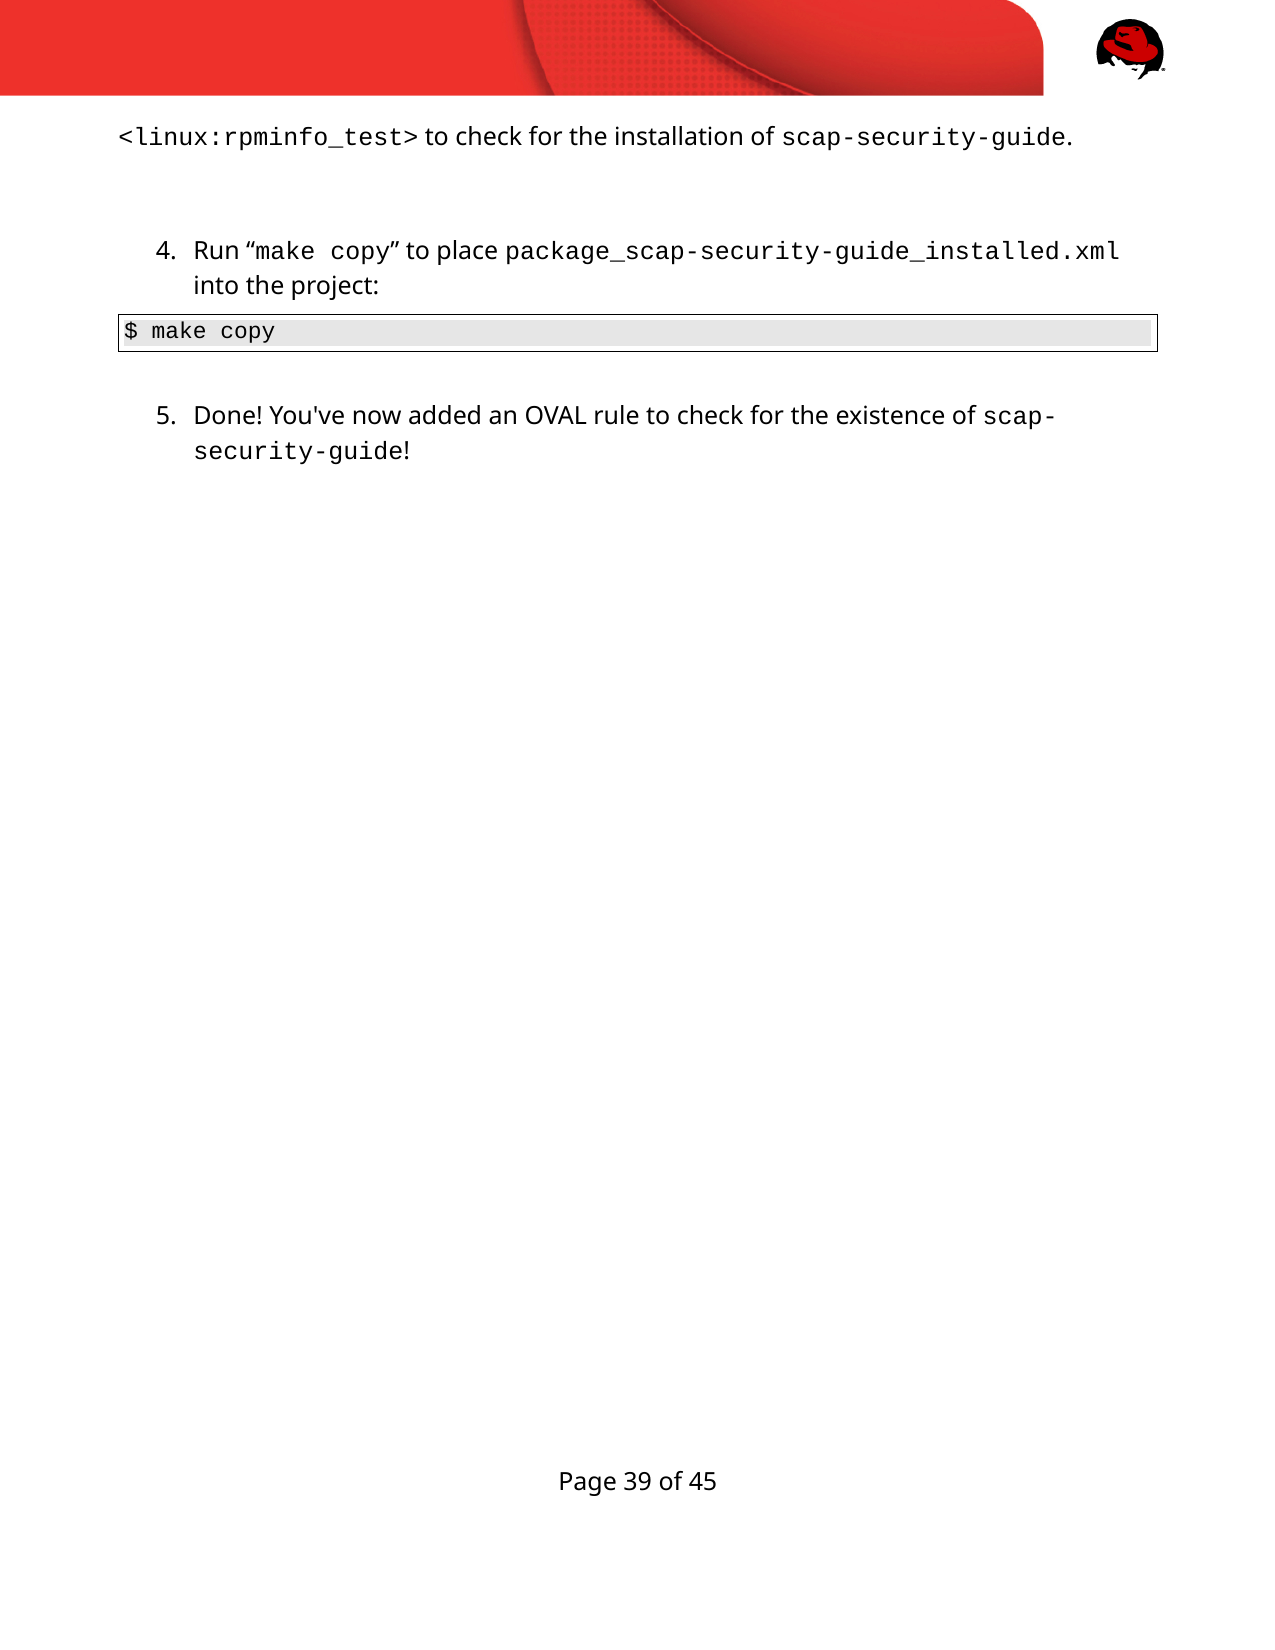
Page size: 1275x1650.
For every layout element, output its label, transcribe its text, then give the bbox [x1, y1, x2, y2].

table_header $ make copy [119, 315, 1157, 351]
picture [0, 0, 1170, 96]
list Done! You've now added an OVAL rule to check for the existence of scap-security-guide! [156, 398, 1157, 467]
text <linux:rpminfo_test> to check for the installation of scap-security-guide. [118, 118, 1157, 221]
list Run “make copy” to place package_scap-security-guide_installed.xml into the project: [156, 233, 1157, 301]
